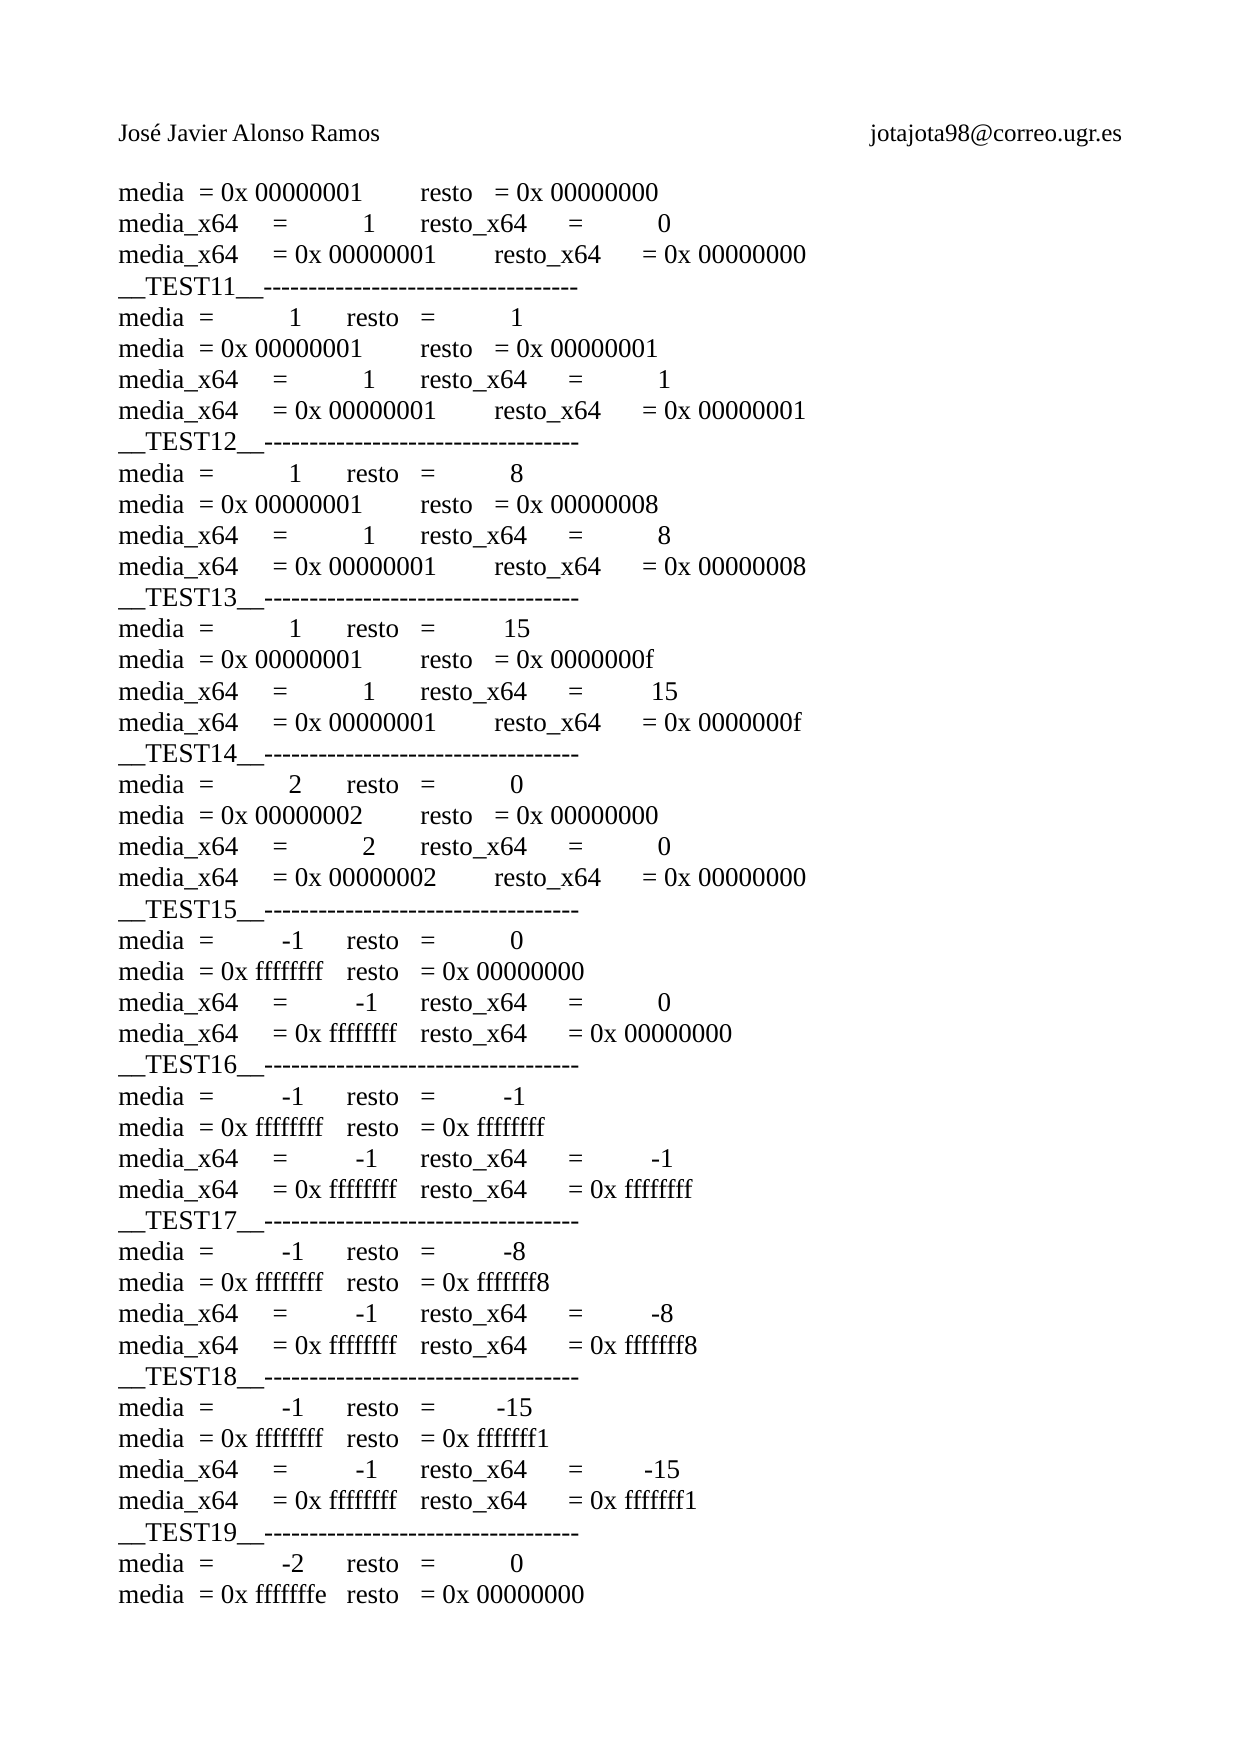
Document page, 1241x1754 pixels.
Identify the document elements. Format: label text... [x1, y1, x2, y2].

text media = -2 resto = 0 [118, 1547, 1122, 1578]
text media = 0x 00000001 resto = 0x 00000008 [118, 488, 1122, 519]
text media_x64 = 1 resto_x64 = 8 [118, 519, 1122, 550]
text media = 0x ffffffff resto = 0x fffffff1 [118, 1422, 1122, 1453]
text media_x64 = 0x ffffffff resto_x64 = 0x 00000000 [118, 1017, 1122, 1048]
text __TEST19__----------------------------------- [118, 1516, 1122, 1547]
text media_x64 = -1 resto_x64 = 0 [118, 986, 1122, 1017]
text __TEST17__----------------------------------- [118, 1204, 1122, 1235]
text __TEST16__----------------------------------- [118, 1048, 1122, 1079]
text __TEST18__----------------------------------- [118, 1360, 1122, 1391]
text media = -1 resto = -1 [118, 1079, 1122, 1111]
text media_x64 = 0x ffffffff resto_x64 = 0x fffffff8 [118, 1329, 1122, 1360]
text media_x64 = -1 resto_x64 = -8 [118, 1298, 1122, 1329]
text media_x64 = 2 resto_x64 = 0 [118, 830, 1122, 862]
text __TEST13__----------------------------------- [118, 581, 1122, 612]
text media_x64 = 1 resto_x64 = 0 [118, 207, 1122, 239]
text media = 1 resto = 1 [118, 301, 1122, 332]
text media = 0x 00000001 resto = 0x 00000000 [118, 176, 1122, 207]
text media = 0x 00000002 resto = 0x 00000000 [118, 799, 1122, 830]
text media_x64 = 0x ffffffff resto_x64 = 0x fffffff1 [118, 1484, 1122, 1516]
text media_x64 = 1 resto_x64 = 15 [118, 675, 1122, 706]
text media_x64 = 1 resto_x64 = 1 [118, 363, 1122, 394]
text media_x64 = 0x ffffffff resto_x64 = 0x ffffffff [118, 1173, 1122, 1204]
text media_x64 = 0x 00000002 resto_x64 = 0x 00000000 [118, 862, 1122, 893]
text media_x64 = -1 resto_x64 = -15 [118, 1453, 1122, 1484]
text media_x64 = 0x 00000001 resto_x64 = 0x 00000000 [118, 239, 1122, 270]
text media = 0x 00000001 resto = 0x 0000000f [118, 643, 1122, 675]
text __TEST14__----------------------------------- [118, 737, 1122, 768]
text media_x64 = 0x 00000001 resto_x64 = 0x 00000008 [118, 550, 1122, 581]
text __TEST11__----------------------------------- [118, 270, 1122, 301]
text media = 1 resto = 8 [118, 457, 1122, 488]
text media = -1 resto = -15 [118, 1391, 1122, 1422]
text __TEST12__----------------------------------- [118, 426, 1122, 457]
text media = 1 resto = 15 [118, 612, 1122, 643]
text media_x64 = -1 resto_x64 = -1 [118, 1142, 1122, 1173]
text media = 0x ffffffff resto = 0x ffffffff [118, 1111, 1122, 1142]
text media = 0x 00000001 resto = 0x 00000001 [118, 332, 1122, 363]
text media = -1 resto = 0 [118, 924, 1122, 955]
text media = -1 resto = -8 [118, 1235, 1122, 1266]
text media = 2 resto = 0 [118, 768, 1122, 799]
text media_x64 = 0x 00000001 resto_x64 = 0x 0000000f [118, 706, 1122, 737]
text __TEST15__----------------------------------- [118, 893, 1122, 924]
text media = 0x fffffffe resto = 0x 00000000 [118, 1578, 1122, 1609]
text media_x64 = 0x 00000001 resto_x64 = 0x 00000001 [118, 394, 1122, 426]
text media = 0x ffffffff resto = 0x fffffff8 [118, 1266, 1122, 1298]
text media = 0x ffffffff resto = 0x 00000000 [118, 955, 1122, 986]
